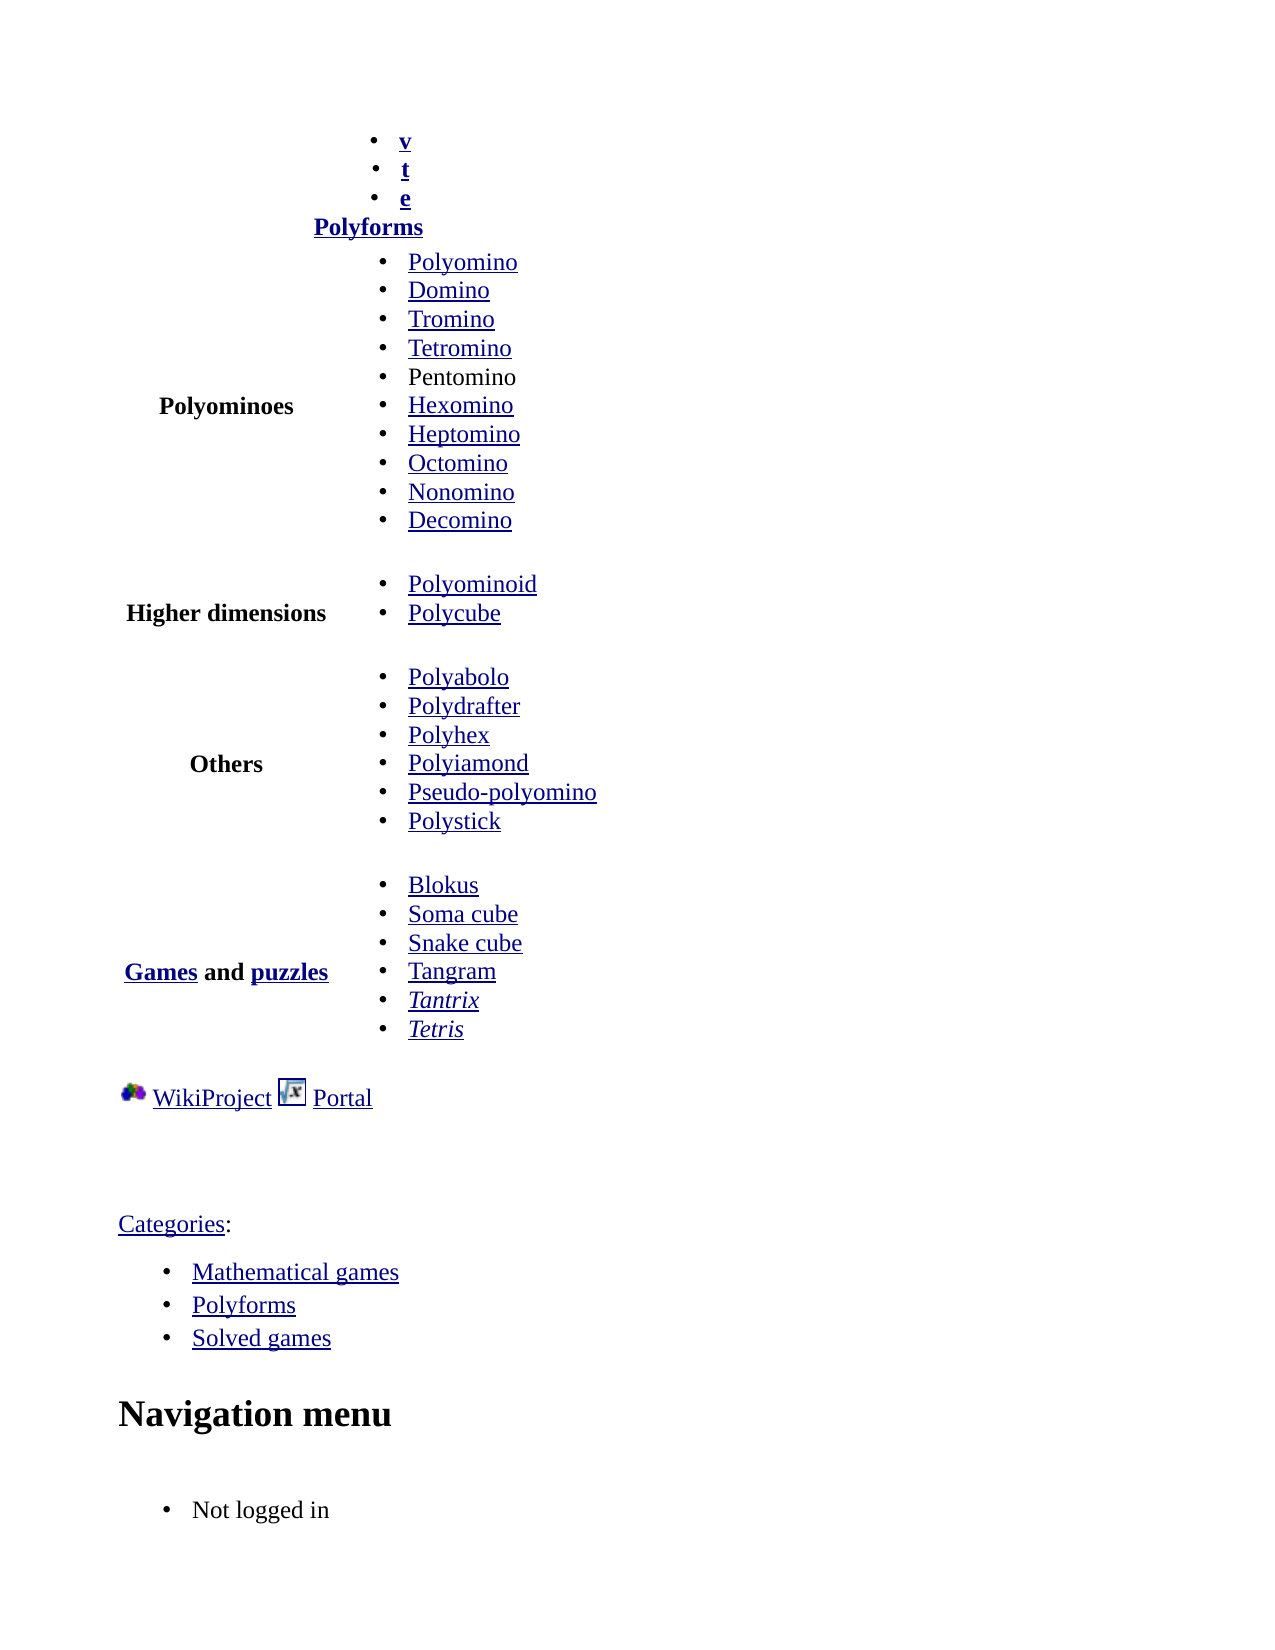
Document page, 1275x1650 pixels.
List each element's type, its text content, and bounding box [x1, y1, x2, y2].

list Solved games [162, 1323, 1157, 1352]
text Categories: [118, 1209, 1157, 1238]
table_cell Higher dimensions [118, 567, 334, 659]
list Mathematical games [162, 1257, 1157, 1286]
table_cell Polyominoes [118, 244, 334, 567]
picture [121, 1081, 147, 1106]
list Polyforms [162, 1290, 1157, 1319]
table_cell Polyominoid Polycube [334, 567, 618, 659]
table_cell Others [118, 659, 334, 867]
table_cell Games and puzzles [118, 867, 334, 1075]
table_cell Polyomino Domino Tromino Tetromino Pentomino Hexomino Heptomino Octomino Nonomino Decomino [334, 244, 618, 567]
table_cell Blokus Soma cube Snake cube Tangram Tantrix Tetris [334, 867, 618, 1075]
subtitle Navigation menu [118, 1392, 1157, 1435]
table_cell WikiProject Portal [118, 1075, 618, 1114]
picture [280, 1080, 305, 1104]
table_cell Polyabolo Polydrafter Polyhex Polyiamond Pseudo-polyomino Polystick [334, 659, 618, 867]
list Not logged in [162, 1495, 1157, 1524]
table_header v t e Polyforms [118, 123, 618, 244]
